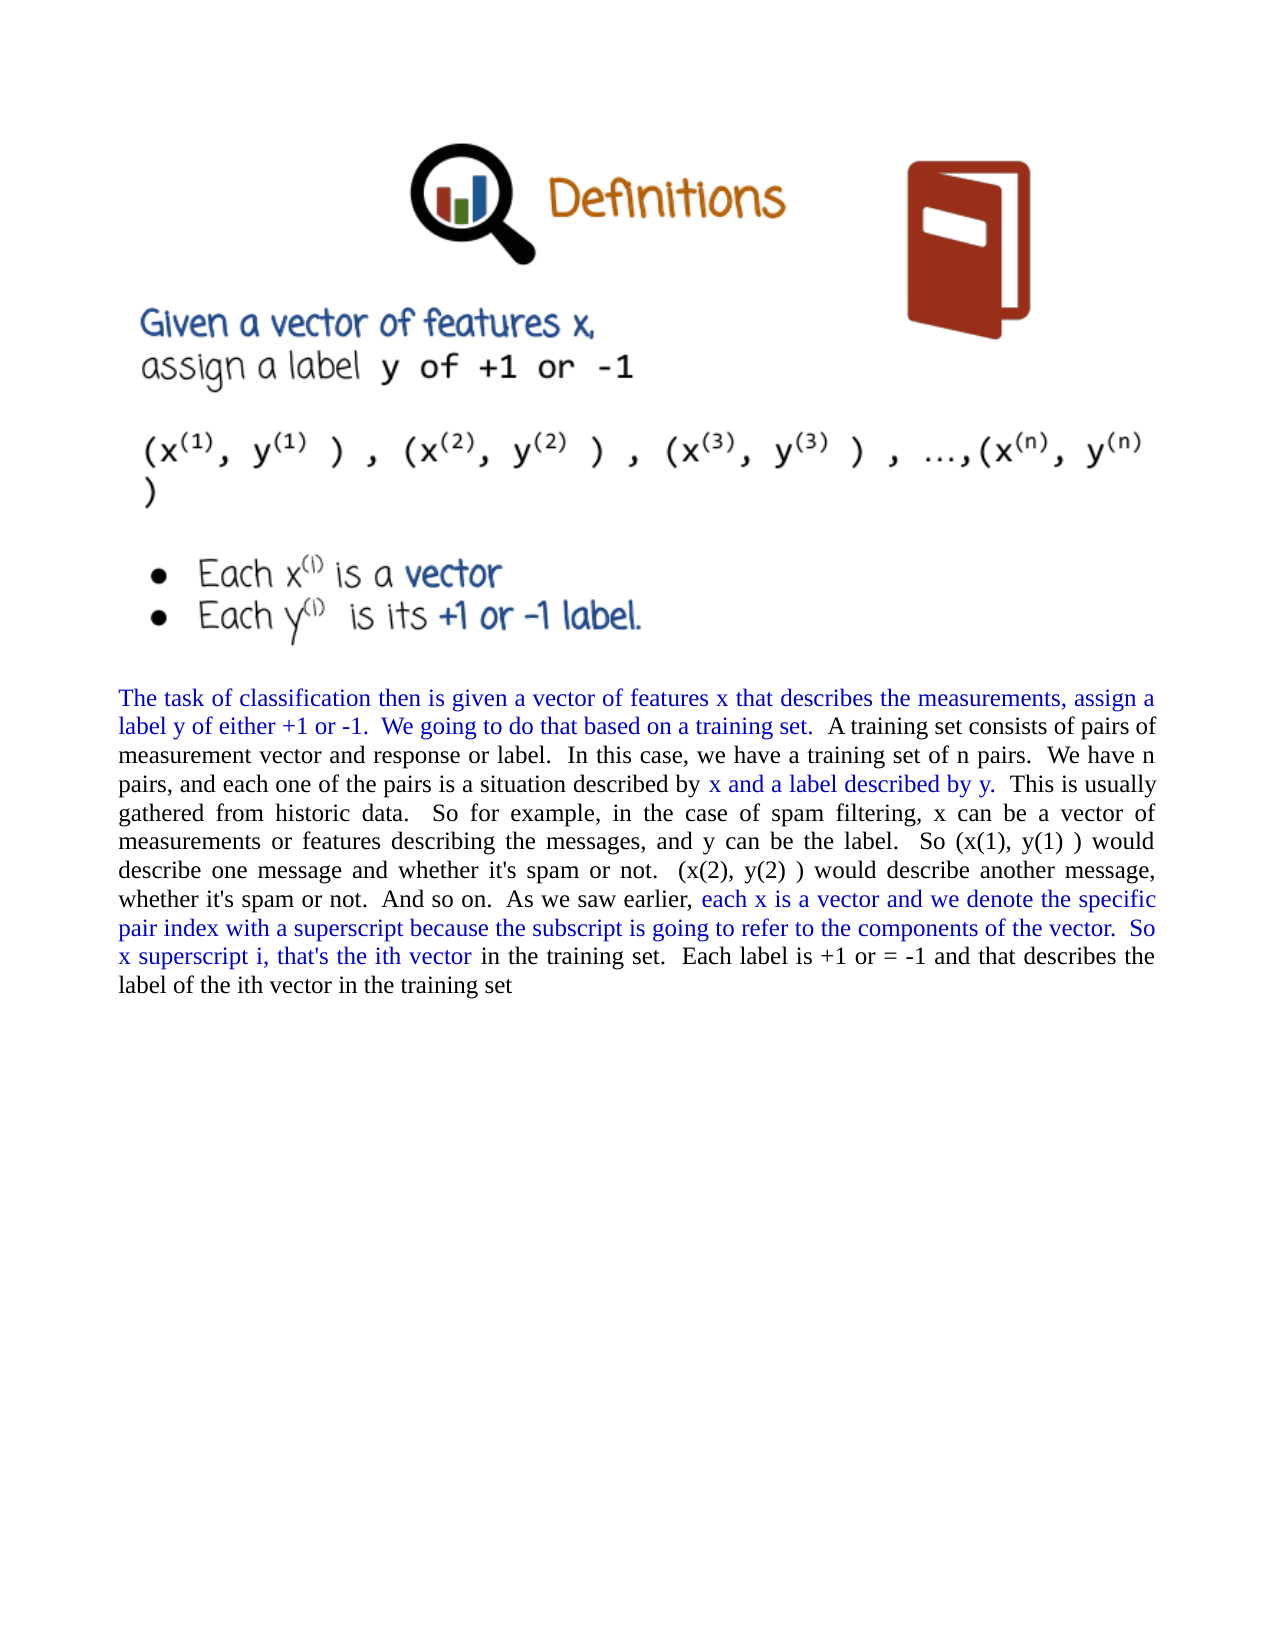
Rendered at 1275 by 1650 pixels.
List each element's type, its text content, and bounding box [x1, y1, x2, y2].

text The task of classification then is given a vector of features x that describes the measurements, assign a label y of either +1 or -1. We going to do that based on a training set. A training set consists of pairs of measurement vector and response or label. In this case, we have a training set of n pairs. We have n pairs, and each one of the pairs is a situation described by x and a label described by y. This is usually gathered from historic data. So for example, in the case of spam filtering, x can be a vector of measurements or features describing the messages, and y can be the label. So (x(1), y(1) ) would describe one message and whether it's spam or not. (x(2), y(2) ) would describe another message, whether it's spam or not. And so on. As we saw earlier, each x is a vector and we denote the specific pair index with a superscript because the subscript is going to refer to the components of the vector. So x superscript i, that's the ith vector in the training set. Each label is +1 or = -1 and that describes the label of the ith vector in the training set [118, 683, 1157, 999]
picture [118, 118, 1157, 654]
